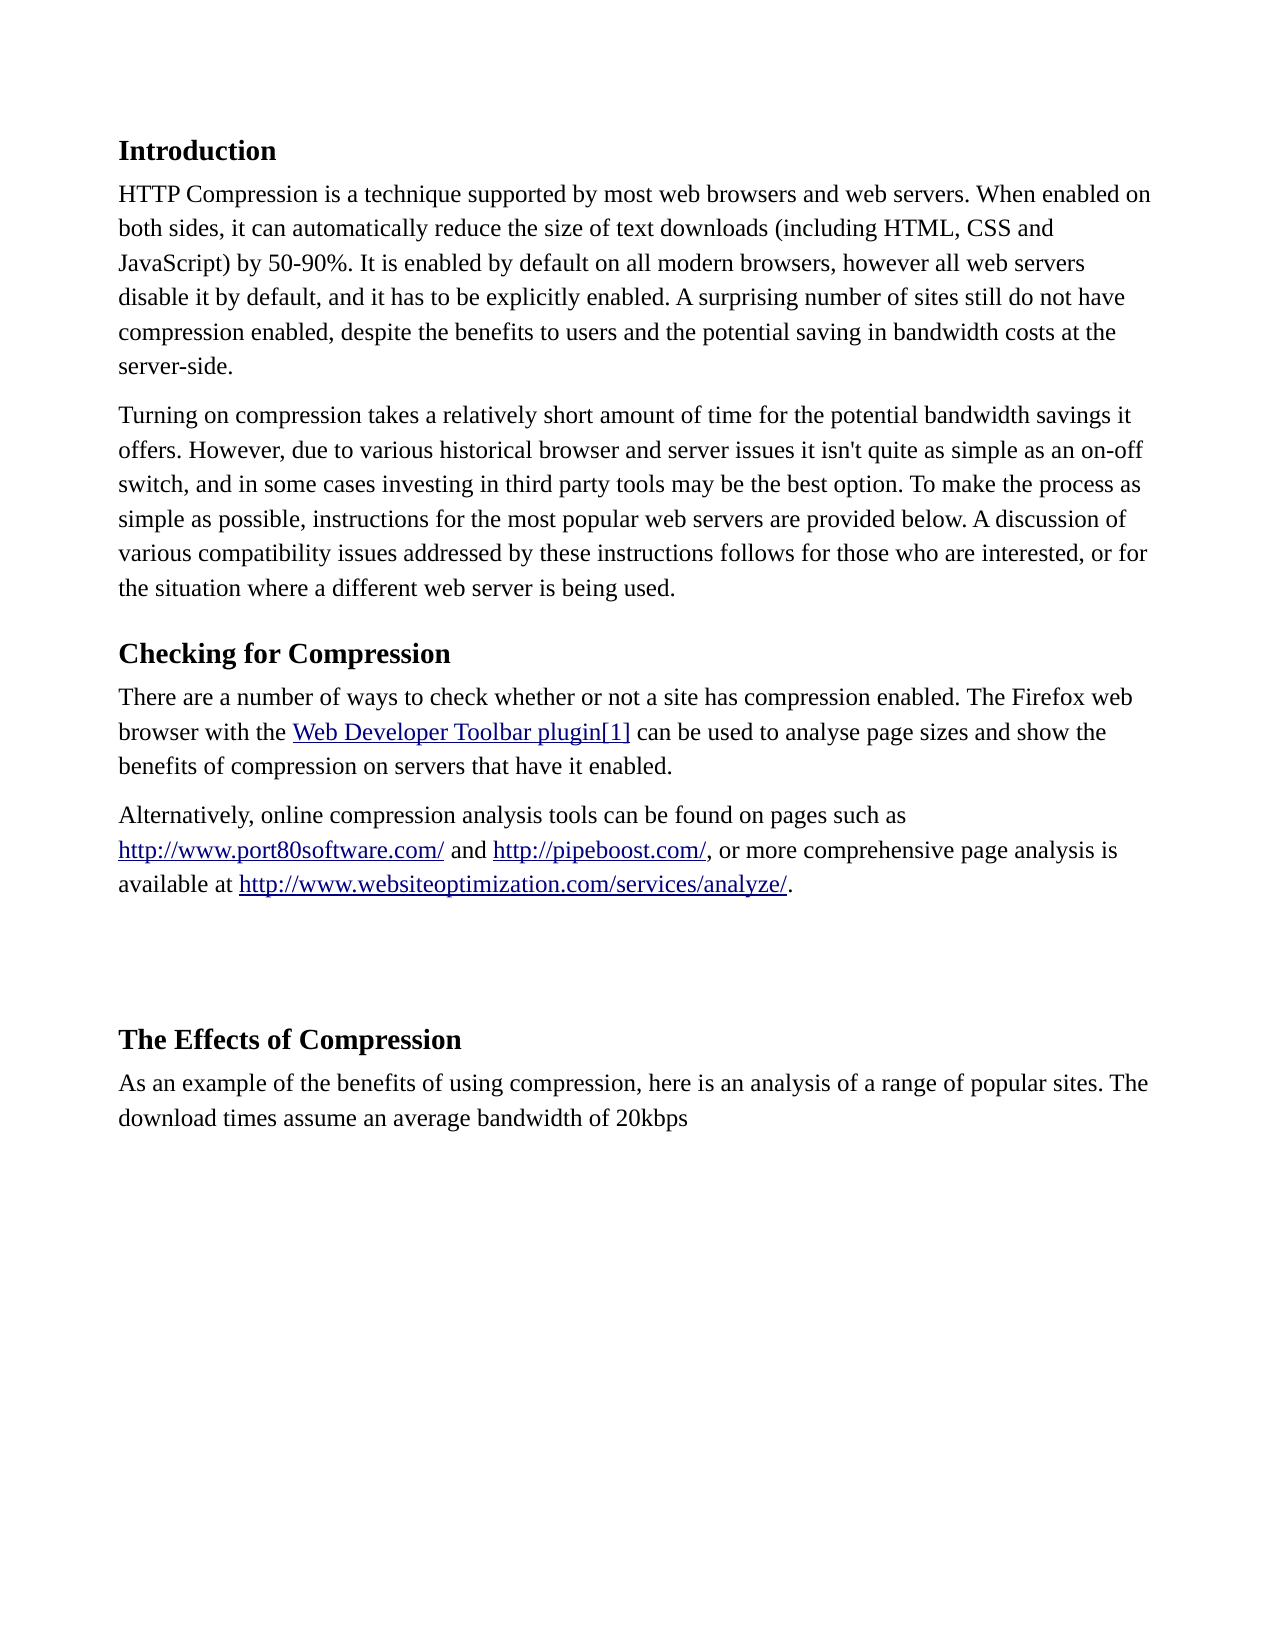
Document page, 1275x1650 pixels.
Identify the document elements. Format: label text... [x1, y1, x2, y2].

text There are a number of ways to check whether or not a site has compression enabled. The Firefox web browser with the Web Developer Toolbar plugin[1] can be used to analyse page sizes and show the benefits of compression on servers that have it enabled. [118, 682, 1157, 780]
subtitle Introduction [118, 133, 1157, 166]
text Alternatively, online compression analysis tools can be found on pages such as http://www.port80software.com/ and http://pipeboost.com/, or more comprehensive page analysis is available at http://www.websiteoptimization.com/services/analyze/. [118, 800, 1157, 898]
text As an example of the benefits of using compression, here is an analysis of a range of popular sites. The download times assume an average bandwidth of 20kbps [118, 1068, 1157, 1132]
text Turning on compression takes a relatively short amount of time for the potential bandwidth savings it offers. However, due to various historical browser and server issues it isn't quite as simple as an on-off switch, and in some cases investing in third party tools may be the best option. To make the process as simple as possible, instructions for the most popular web servers are provided below. A discussion of various compatibility issues addressed by these instructions follows for those who are interested, or for the situation where a different web server is being used. [118, 400, 1157, 601]
subtitle Checking for Compression [118, 636, 1157, 670]
subtitle The Effects of Compression [118, 1022, 1157, 1056]
text HTTP Compression is a technique supported by most web browsers and web servers. When enabled on both sides, it can automatically reduce the size of text downloads (including HTML, CSS and JavaScript) by 50-90%. It is enabled by default on all modern browsers, however all web servers disable it by default, and it has to be explicitly enabled. A surprising number of sites still do not have compression enabled, despite the benefits to users and the potential saving in bandwidth costs at the server-side. [118, 179, 1157, 380]
